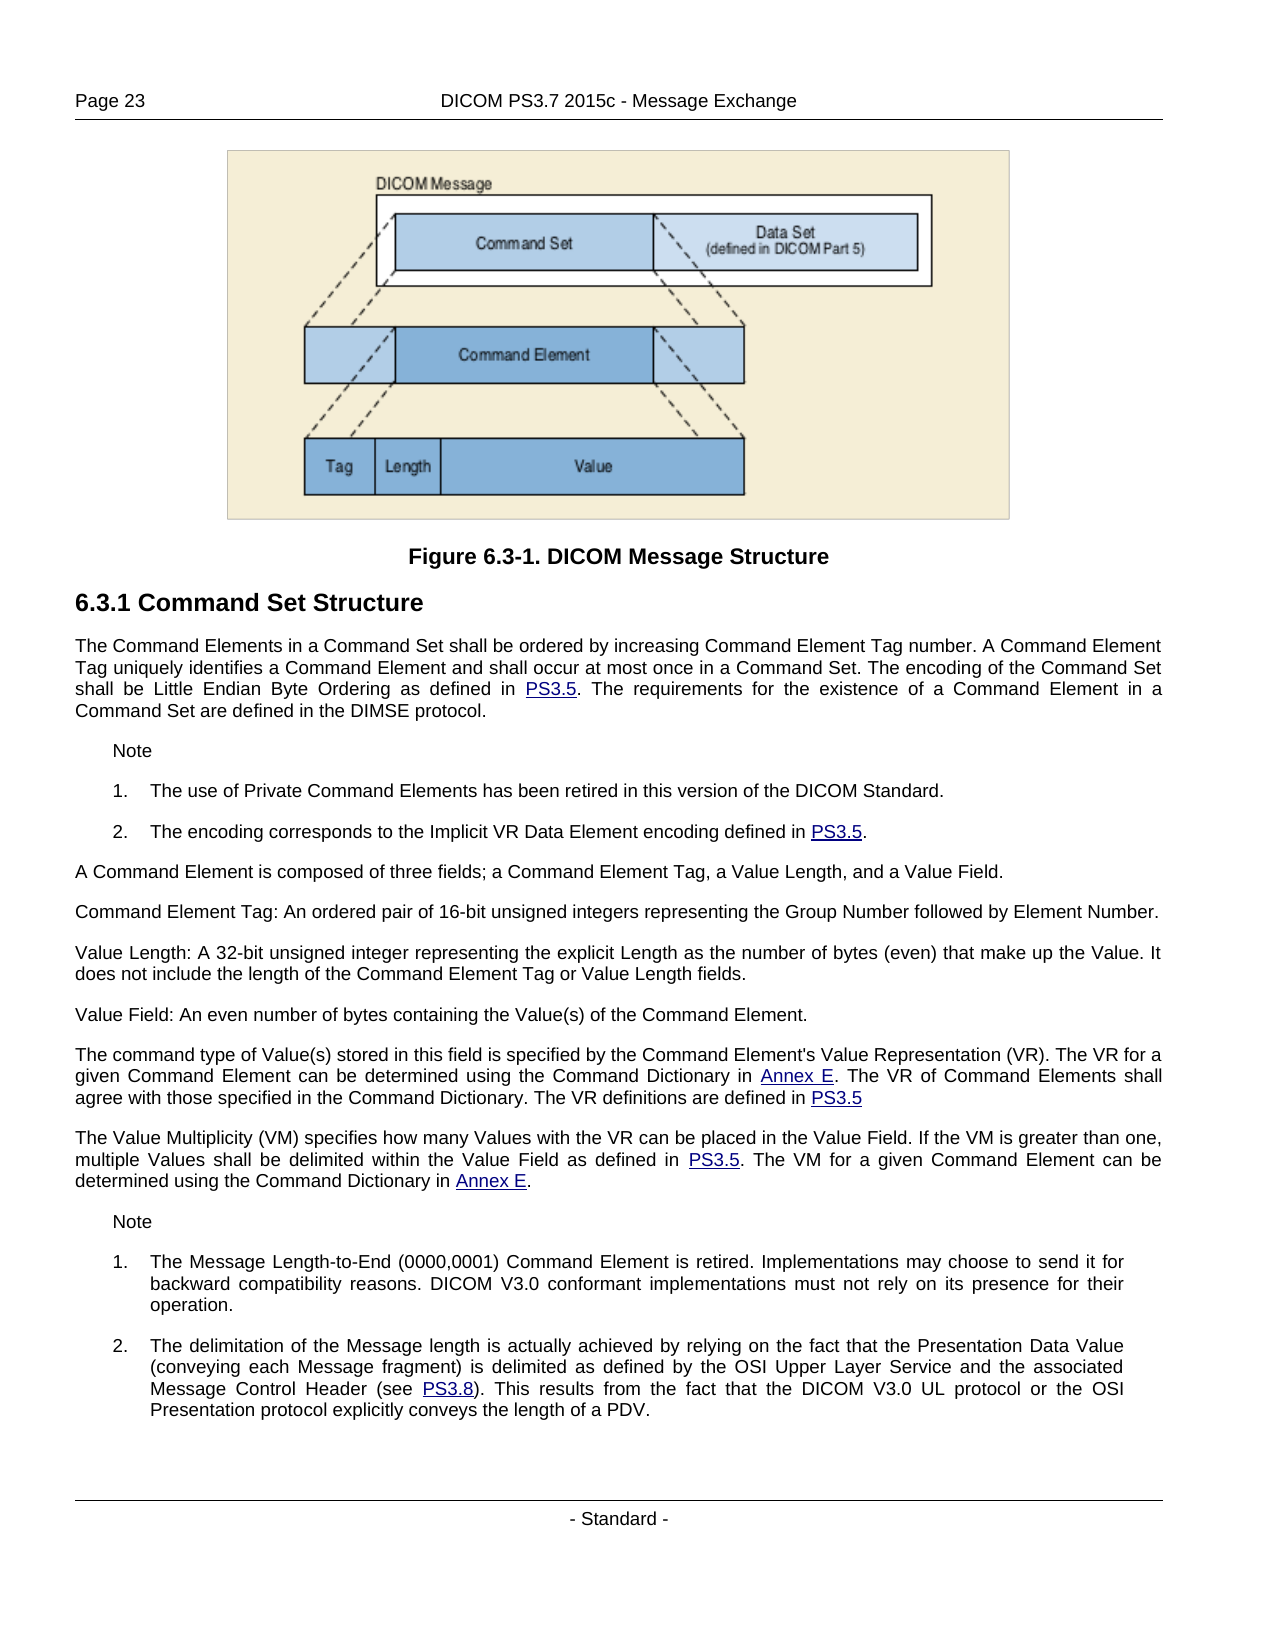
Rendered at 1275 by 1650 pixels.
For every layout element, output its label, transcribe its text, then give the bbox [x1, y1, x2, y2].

list The encoding corresponds to the Implicit VR Data Element encoding defined in PS3.5. [112, 821, 1125, 842]
text The command type of Value(s) stored in this field is specified by the Command Element's Value Representation (VR). The VR for a given Command Element can be determined using the Command Dictionary in Annex E. The VR of Command Elements shall agree with those specified in the Command Dictionary. The VR definitions are defined in PS3.5 [75, 1044, 1162, 1108]
text Value Length: A 32-bit unsigned integer representing the explicit Length as the number of bytes (even) that make up the Value. It does not include the length of the Command Element Tag or Value Length fields. [75, 942, 1162, 985]
text Command Element Tag: An ordered pair of 16-bit unsigned integers representing the Group Number followed by Element Number. [75, 901, 1162, 923]
text Note [112, 1211, 1125, 1232]
list The delimitation of the Message length is actually achieved by relying on the fact that the Presentation Data Value (conveying each Message fragment) is delimited as defined by the OSI Upper Layer Service and the associated Message Control Header (see PS3.8). This results from the fact that the DICOM V3.0 UL protocol or the OSI Presentation protocol explicitly conveys the length of a PDV. [112, 1334, 1125, 1421]
list The use of Private Command Elements has been retired in this version of the DICOM Standard. [112, 780, 1125, 802]
text Note [112, 740, 1125, 762]
list The Message Length-to-End (0000,0001) Command Element is retired. Implementations may choose to send it for backward compatibility reasons. DICOM V3.0 conformant implementations must not rely on its presence for their operation. [112, 1251, 1125, 1316]
picture [226, 150, 1011, 521]
text A Command Element is composed of three fields; a Command Element Tag, a Value Length, and a Value Field. [75, 861, 1162, 882]
text 6.3.1 Command Set Structure [75, 587, 1162, 616]
text Figure 6.3-1. DICOM Message Structure [75, 543, 1162, 569]
text The Value Multiplicity (VM) specifies how many Values with the VR can be placed in the Value Field. If the VM is greater than one, multiple Values shall be delimited within the Value Field as defined in PS3.5. The VM for a given Command Element can be determined using the Command Dictionary in Annex E. [75, 1127, 1162, 1192]
text Value Field: An even number of bytes containing the Value(s) of the Command Element. [75, 1003, 1162, 1025]
text The Command Elements in a Command Set shall be ordered by increasing Command Element Tag number. A Command Element Tag uniquely identifies a Command Element and shall occur at most once in a Command Set. The encoding of the Command Set shall be Little Endian Byte Ordering as defined in PS3.5. The requirements for the existence of a Command Element in a Command Set are defined in the DIMSE protocol. [75, 635, 1162, 721]
